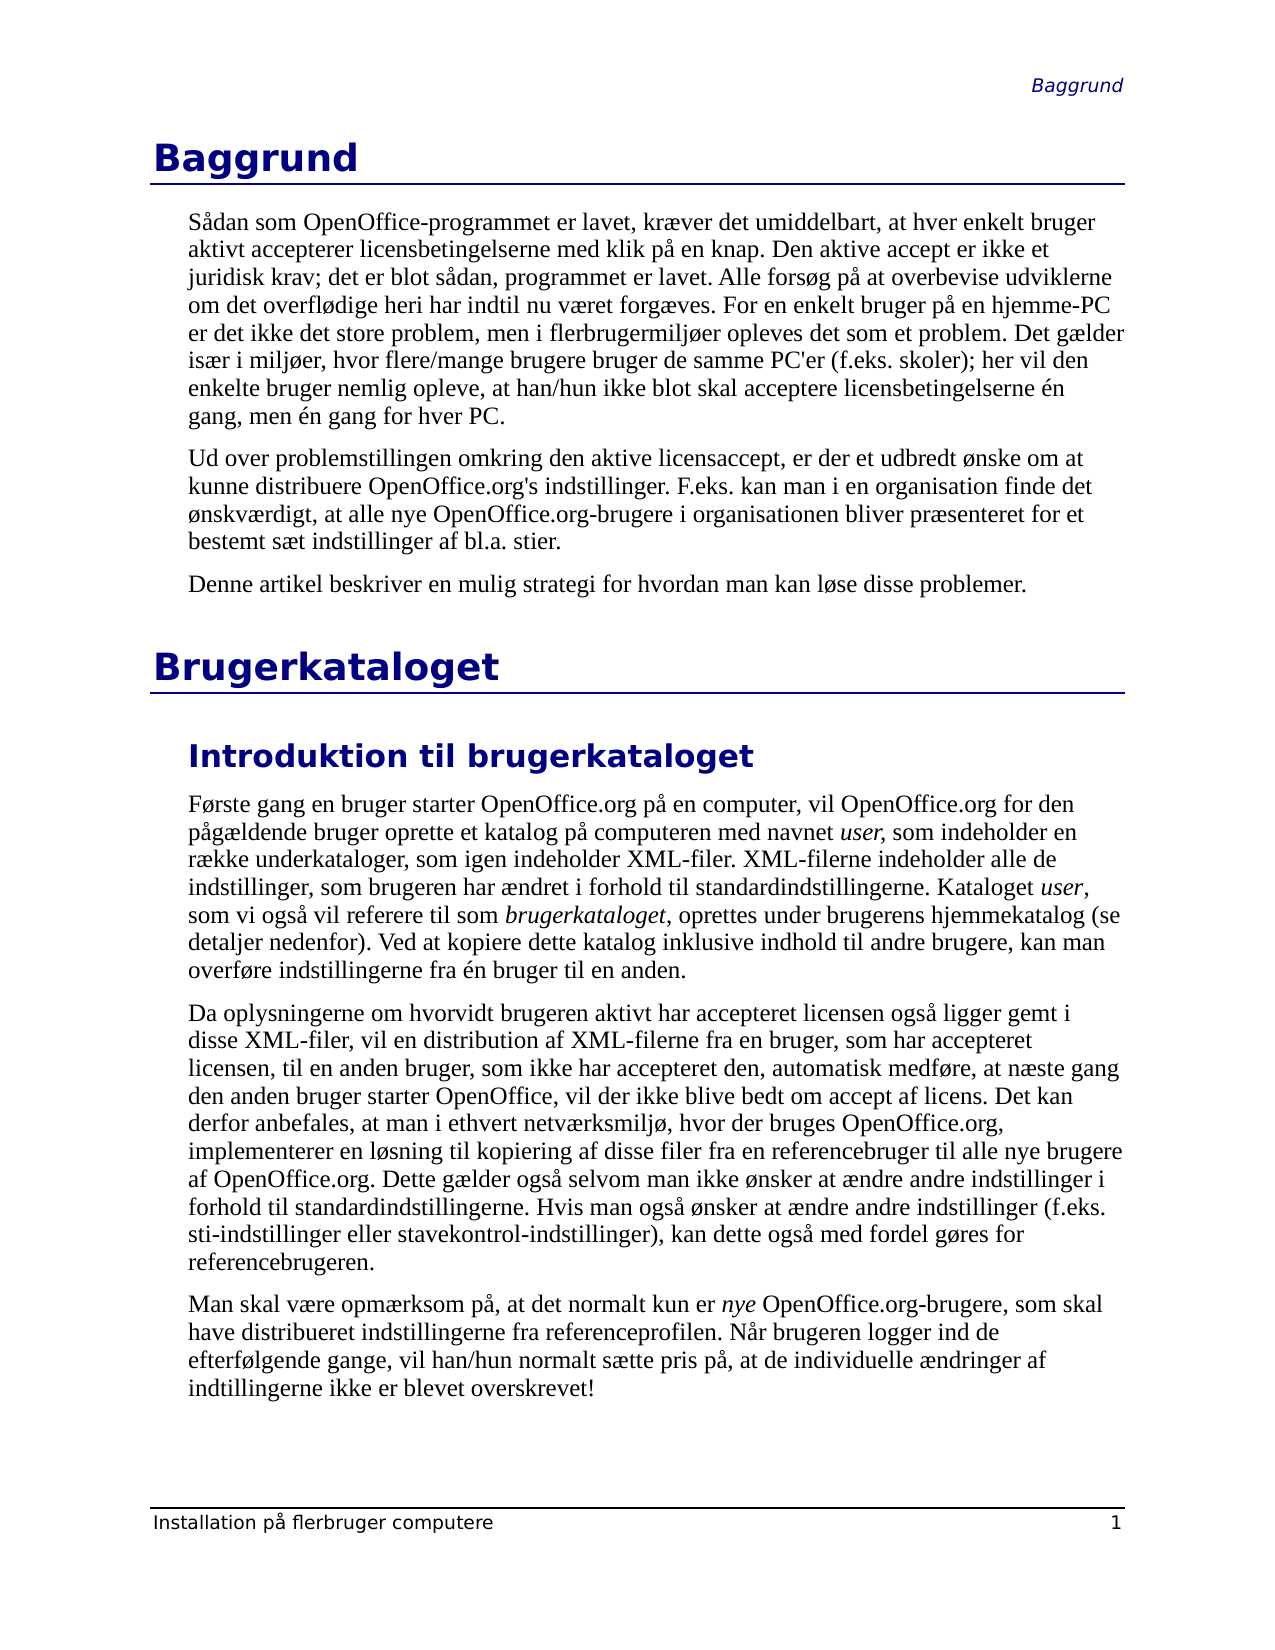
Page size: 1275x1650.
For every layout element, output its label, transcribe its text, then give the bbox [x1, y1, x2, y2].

text Sådan som OpenOffice-programmet er lavet, kræver det umiddelbart, at hver enkelt bruger aktivt accepterer licensbetingelserne med klik på en knap. Den aktive accept er ikke et juridisk krav; det er blot sådan, programmet er lavet. Alle forsøg på at overbevise udviklerne om det overflødige heri har indtil nu været forgæves. For en enkelt bruger på en hjemme-PC er det ikke det store problem, men i flerbrugermiljøer opleves det som et problem. Det gælder især i miljøer, hvor flere/mange brugere bruger de samme PC'er (f.eks. skoler); her vil den enkelte bruger nemlig opleve, at han/hun ikke blot skal acceptere licensbetingelserne én gang, men én gang for hver PC. [188, 208, 1125, 429]
subtitle Brugerkataloget [150, 642, 1125, 692]
subtitle Introduktion til brugerkataloget [188, 739, 1125, 775]
text Denne artikel beskriver en mulig strategi for hvordan man kan løse disse problemer. [188, 570, 1125, 598]
text Første gang en bruger starter OpenOffice.org på en computer, vil OpenOffice.org for den pågældende bruger oprette et katalog på computeren med navnet user, som indeholder en række underkataloger, som igen indeholder XML-filer. XML-filerne indeholder alle de indstillinger, som brugeren har ændret i forhold til standardindstillingerne. Kataloget user, som vi også vil referere til som brugerkataloget, oprettes under brugerens hjemmekatalog (se detaljer nedenfor). Ved at kopiere dette katalog inklusive indhold til andre brugere, kan man overføre indstillingerne fra én bruger til en anden. [188, 790, 1125, 984]
subtitle Baggrund [150, 134, 1125, 183]
text Man skal være opmærksom på, at det normalt kun er nye OpenOffice.org-brugere, som skal have distribueret indstillingerne fra referenceprofilen. Når brugeren logger ind de efterfølgende gange, vil han/hun normalt sætte pris på, at de individuelle ændringer af indtillingerne ikke er blevet overskrevet! [188, 1291, 1125, 1401]
text Ud over problemstillingen omkring den aktive licensaccept, er der et udbredt ønske om at kunne distribuere OpenOffice.org's indstillinger. F.eks. kan man i en organisation finde det ønskværdigt, at alle nye OpenOffice.org-brugere i organisationen bliver præsenteret for et bestemt sæt indstillinger af bl.a. stier. [188, 444, 1125, 555]
text Da oplysningerne om hvorvidt brugeren aktivt har accepteret licensen også ligger gemt i disse XML-filer, vil en distribution af XML-filerne fra en bruger, som har accepteret licensen, til en anden bruger, som ikke har accepteret den, automatisk medføre, at næste gang den anden bruger starter OpenOffice, vil der ikke blive bedt om accept af licens. Det kan derfor anbefales, at man i ethvert netværksmiljø, hvor der bruges OpenOffice.org, implementerer en løsning til kopiering af disse filer fra en referencebruger til alle nye brugere af OpenOffice.org. Dette gælder også selvom man ikke ønsker at ændre andre indstillinger i forhold til standardindstillingerne. Hvis man også ønsker at ændre andre indstillinger (f.eks. sti-indstillinger eller stavekontrol-indstillinger), kan dette også med fordel gøres for referencebrugeren. [188, 999, 1125, 1276]
